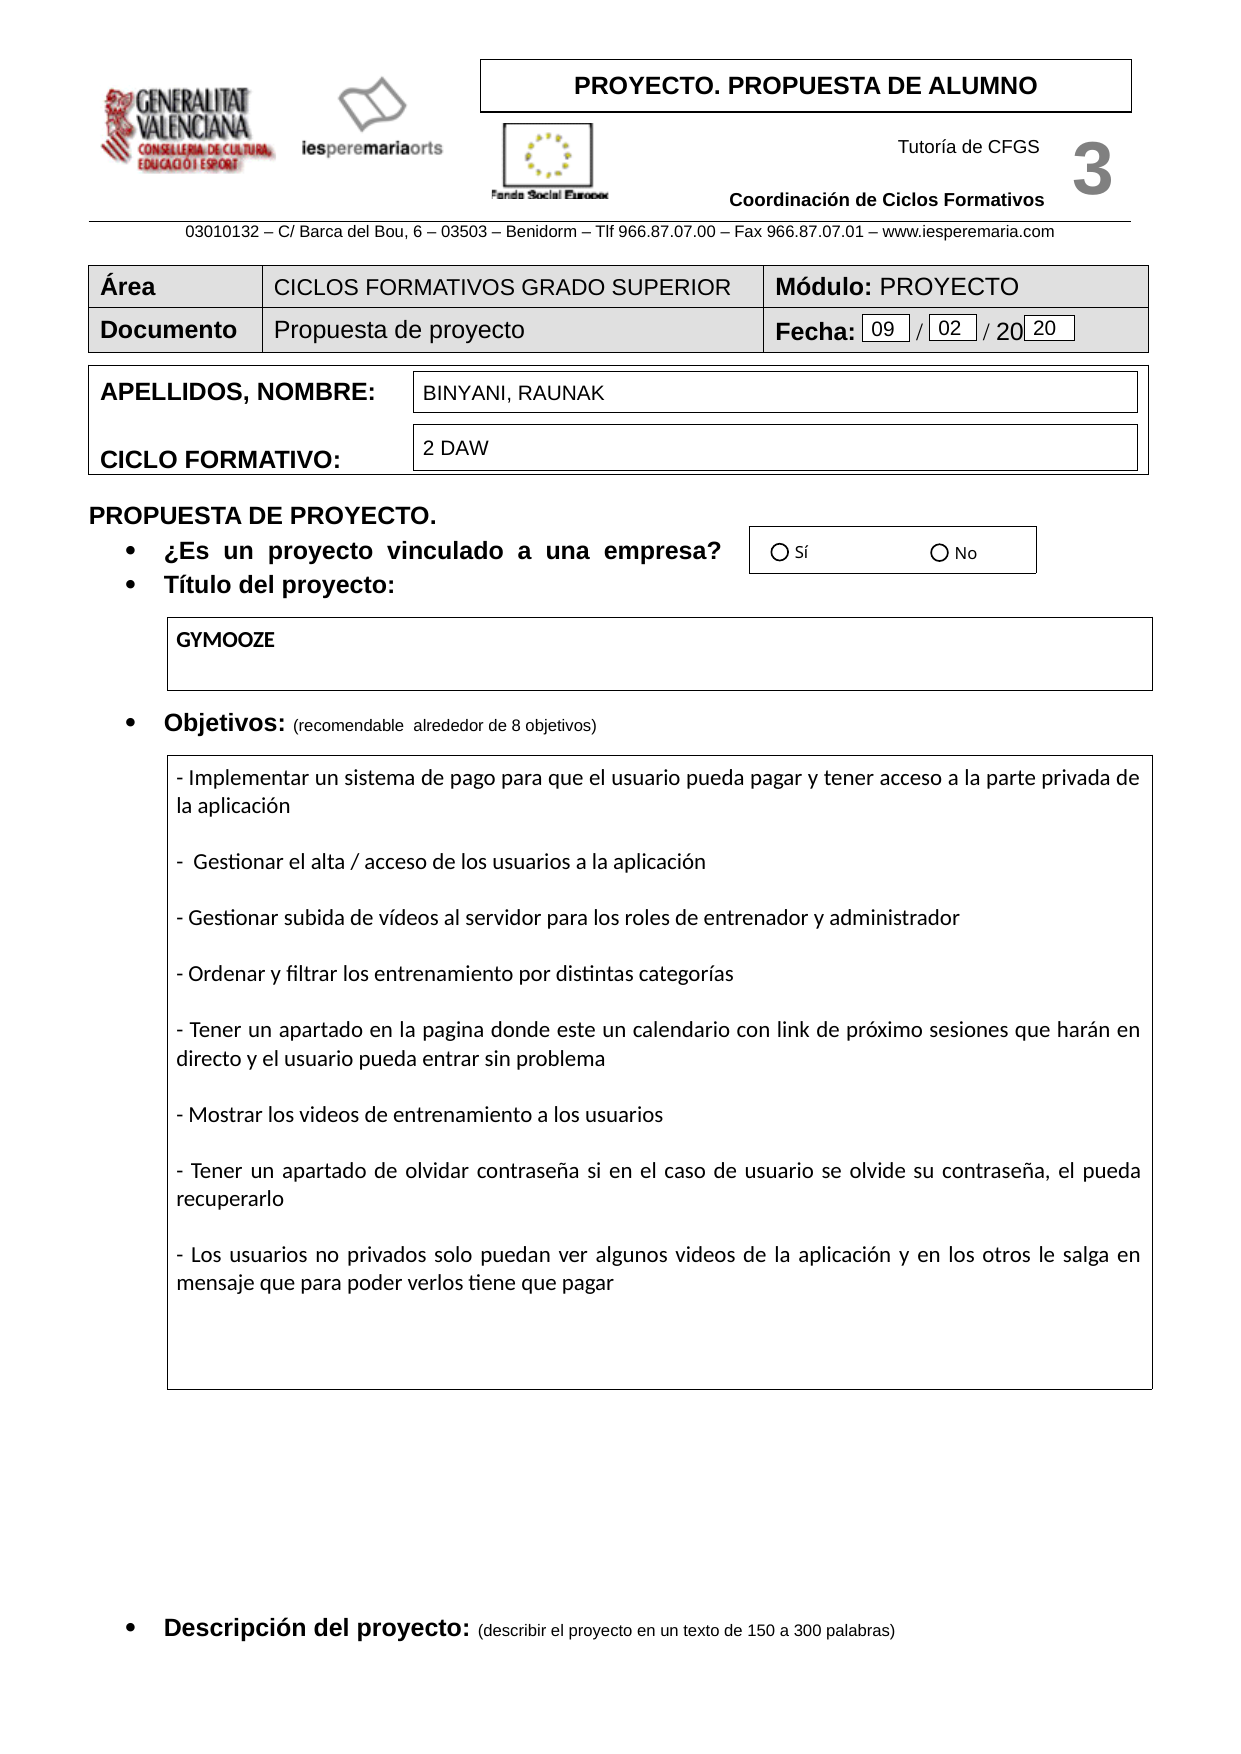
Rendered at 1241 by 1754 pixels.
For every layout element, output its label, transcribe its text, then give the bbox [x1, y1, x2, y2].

table_cell Coordinación de Ciclos Formativos [625, 169, 1056, 221]
list - Implementar un sistema de pago para que el usuario pueda pagar y tener acceso a la parte privada de la aplicación [176, 763, 1143, 819]
table_header PROYECTO. PROPUESTA DE ALUMNO [481, 60, 1131, 111]
table_cell 3 [1056, 113, 1131, 221]
list - Gestionar el alta / acceso de los usuarios a la aplicación [176, 847, 1143, 876]
table_cell Documento [89, 308, 262, 352]
table_header [456, 59, 480, 111]
table_cell Fecha: / / 20 [764, 308, 1148, 352]
table_header Área [89, 266, 262, 307]
table_header Módulo: PROYECTO [764, 266, 1148, 307]
list - Mostrar los videos de entrenamiento a los usuarios [176, 1100, 1143, 1128]
list - Tener un apartado en la pagina donde este un calendario con link de próximo sesiones que harán en directo y el usuario pueda entrar sin problema [176, 1016, 1143, 1072]
table_cell Tutoría de CFGS [625, 113, 1056, 169]
table_cell Propuesta de proyecto [263, 308, 763, 352]
table_header [89, 59, 287, 221]
table_header CICLOS FORMATIVOS GRADO SUPERIOR [263, 266, 763, 307]
list ¿Es un proyecto vinculado a una empresa? [126, 536, 748, 564]
list - Los usuarios no privados solo puedan ver algunos videos de la aplicación y en los otros le salga en mensaje que para poder verlos tiene que pagar [176, 1240, 1143, 1296]
list - Tener un apartado de olvidar contraseña si en el caso de usuario se olvide su contraseña, el pueda recuperarlo [176, 1156, 1143, 1212]
list [1037, 536, 1152, 564]
text PROPUESTA DE PROYECTO. [88, 501, 1152, 573]
list - Ordenar y filtrar los entrenamiento por distintas categorías [176, 959, 1143, 988]
text 03010132 – C/ Barca del Bou, 6 – 03503 – Benidorm – Tlf 966.87.07.00 – Fax 966.87.07.01 – www.iesperemaria.com [88, 222, 1152, 241]
list Objetivos: (recomendable alrededor de 8 objetivos) [126, 605, 1152, 737]
table_header [287, 59, 456, 221]
list Título del proyecto: [126, 570, 1152, 599]
list GYMOOZE [176, 626, 1143, 653]
table_cell [481, 113, 625, 221]
table_header APELLIDOS, NOMBRE: CICLO FORMATIVO: [89, 366, 1148, 474]
list Descripción del proyecto: (describir el proyecto en un texto de 150 a 300 palabras) [126, 1613, 1152, 1642]
table_cell [456, 111, 481, 221]
list - Gestionar subida de vídeos al servidor para los roles de entrenador y administrador [176, 903, 1143, 932]
